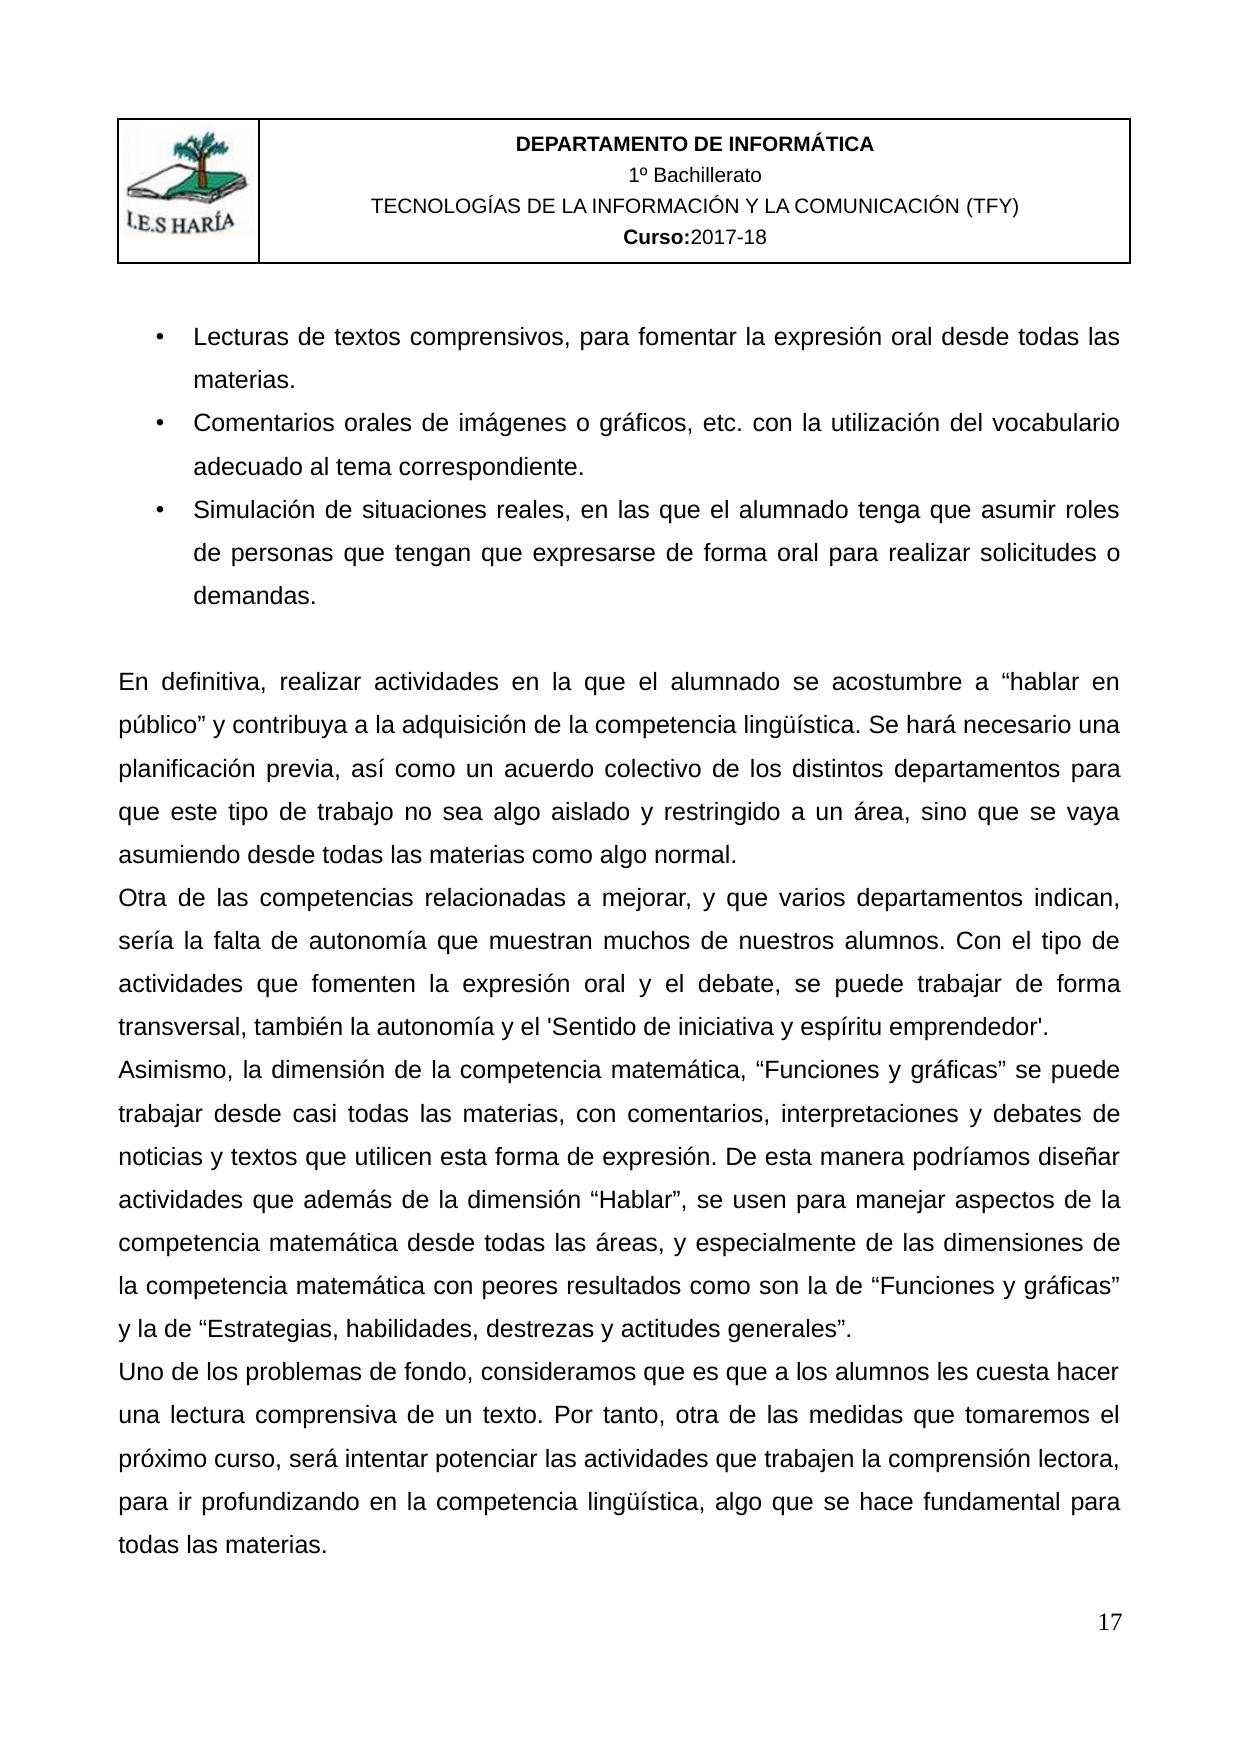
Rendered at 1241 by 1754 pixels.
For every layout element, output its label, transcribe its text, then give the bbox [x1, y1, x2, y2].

list Comentarios orales de imágenes o gráficos, etc. con la utilización del vocabulario adecuado al tema correspondiente. [156, 408, 1122, 480]
picture [123, 126, 254, 235]
text En definitiva, realizar actividades en la que el alumnado se acostumbre a “hablar en público” y contribuya a la adquisición de la competencia lingüística. Se hará necesario una planificación previa, así como un acuerdo colectivo de los distintos departamentos para que este tipo de trabajo no sea algo aislado y restringido a un área, sino que se vaya asumiendo desde todas las materias como algo normal. [118, 667, 1122, 869]
list Simulación de situaciones reales, en las que el alumnado tenga que asumir roles de personas que tengan que expresarse de forma oral para realizar solicitudes o demandas. [156, 495, 1122, 610]
text Asimismo, la dimensión de la competencia matemática, “Funciones y gráficas” se puede trabajar desde casi todas las materias, con comentarios, interpretaciones y debates de noticias y textos que utilicen esta forma de expresión. De esta manera podríamos diseñar actividades que además de la dimensión “Hablar”, se usen para manejar aspectos de la competencia matemática desde todas las áreas, y especialmente de las dimensiones de la competencia matemática con peores resultados como son la de “Funciones y gráficas” y la de “Estrategias, habilidades, destrezas y actitudes generales”. [118, 1056, 1122, 1343]
list Lecturas de textos comprensivos, para fomentar la expresión oral desde todas las materias. [156, 322, 1122, 394]
text Otra de las competencias relacionadas a mejorar, y que varios departamentos indican, sería la falta de autonomía que muestran muchos de nuestros alumnos. Con el tipo de actividades que fomenten la expresión oral y el debate, se puede trabajar de forma transversal, también la autonomía y el 'Sentido de iniciativa y espíritu emprendedor'. [118, 883, 1122, 1041]
text Uno de los problemas de fondo, consideramos que es que a los alumnos les cuesta hacer una lectura comprensiva de un texto. Por tanto, otra de las medidas que tomaremos el próximo curso, será intentar potenciar las actividades que trabajen la comprensión lectora, para ir profundizando en la competencia lingüística, algo que se hace fundamental para todas las materias. [118, 1357, 1122, 1559]
